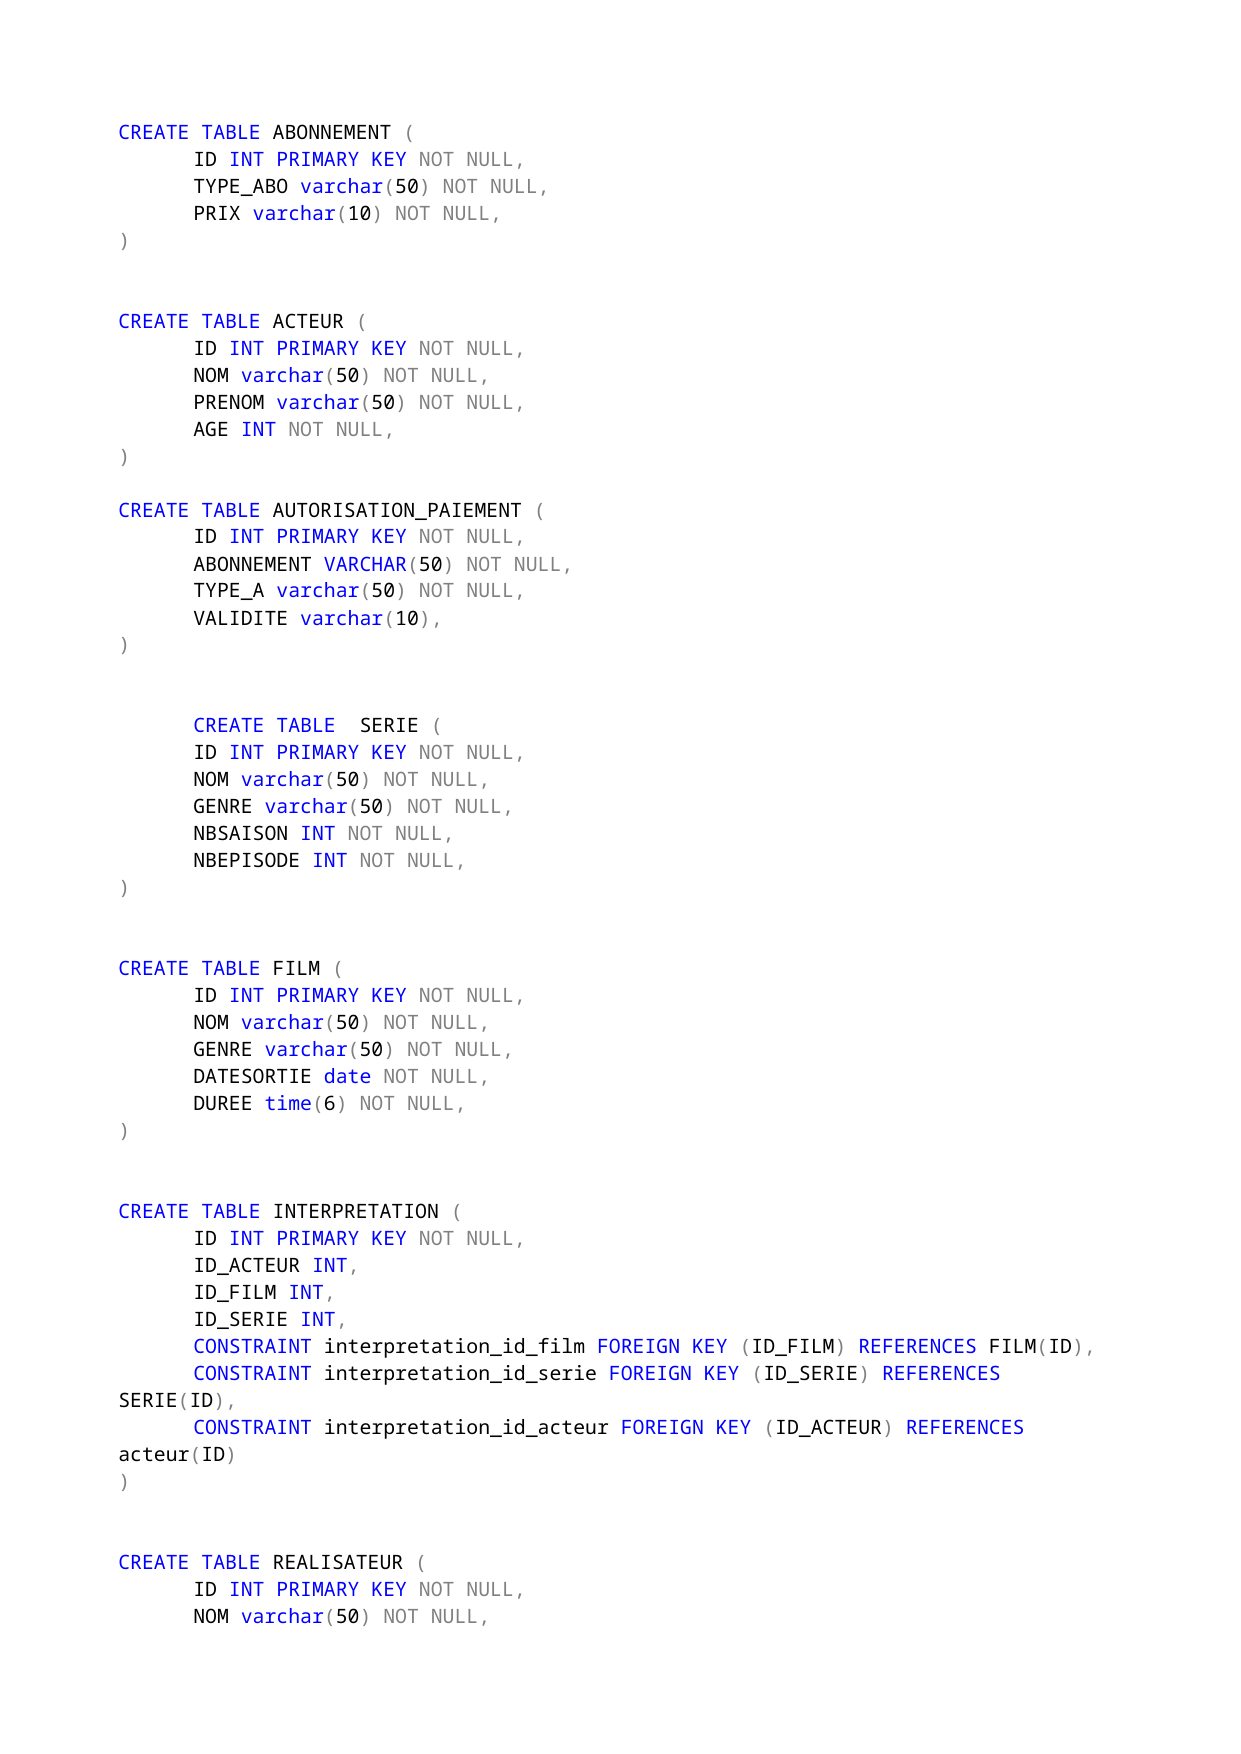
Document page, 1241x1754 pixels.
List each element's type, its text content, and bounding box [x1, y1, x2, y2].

text GENRE varchar(50) NOT NULL, [118, 1035, 1122, 1062]
text CREATE TABLE FILM ( [118, 954, 1122, 981]
text NBEPISODE INT NOT NULL, [118, 847, 1122, 873]
text ) [118, 1467, 1122, 1494]
text ) [118, 1116, 1122, 1143]
text ID INT PRIMARY KEY NOT NULL, [118, 739, 1122, 766]
text PRIX varchar(10) NOT NULL, [118, 199, 1122, 226]
text ) [118, 226, 1122, 253]
text CONSTRAINT interpretation_id_acteur FOREIGN KEY (ID_ACTEUR) REFERENCES acteur(ID) [118, 1413, 1122, 1467]
text ID INT PRIMARY KEY NOT NULL, [118, 145, 1122, 172]
text ) [118, 873, 1122, 901]
text ABONNEMENT VARCHAR(50) NOT NULL, [118, 550, 1122, 577]
text CREATE TABLE REALISATEUR ( [118, 1548, 1122, 1575]
text DATESORTIE date NOT NULL, [118, 1062, 1122, 1089]
text ID_ACTEUR INT, [118, 1251, 1122, 1278]
text CREATE TABLE AUTORISATION_PAIEMENT ( [118, 496, 1122, 523]
text NOM varchar(50) NOT NULL, [118, 1602, 1122, 1629]
text ID INT PRIMARY KEY NOT NULL, [118, 981, 1122, 1008]
text NOM varchar(50) NOT NULL, [118, 1008, 1122, 1035]
text ) [118, 442, 1122, 469]
text ID INT PRIMARY KEY NOT NULL, [118, 523, 1122, 550]
text ID_FILM INT, [118, 1278, 1122, 1305]
text PRENOM varchar(50) NOT NULL, [118, 388, 1122, 415]
text VALIDITE varchar(10), [118, 604, 1122, 631]
text ID INT PRIMARY KEY NOT NULL, [118, 334, 1122, 361]
text AGE INT NOT NULL, [118, 415, 1122, 442]
text TYPE_ABO varchar(50) NOT NULL, [118, 172, 1122, 199]
text CONSTRAINT interpretation_id_film FOREIGN KEY (ID_FILM) REFERENCES FILM(ID), [118, 1332, 1122, 1359]
text CONSTRAINT interpretation_id_serie FOREIGN KEY (ID_SERIE) REFERENCES SERIE(ID), [118, 1359, 1122, 1413]
text ID INT PRIMARY KEY NOT NULL, [118, 1224, 1122, 1251]
text NOM varchar(50) NOT NULL, [118, 766, 1122, 793]
text ID_SERIE INT, [118, 1305, 1122, 1332]
text CREATE TABLE ABONNEMENT ( [118, 118, 1122, 145]
text CREATE TABLE INTERPRETATION ( [118, 1197, 1122, 1224]
text ) [118, 631, 1122, 658]
text NOM varchar(50) NOT NULL, [118, 361, 1122, 388]
text ID INT PRIMARY KEY NOT NULL, [118, 1575, 1122, 1602]
text NBSAISON INT NOT NULL, [118, 819, 1122, 847]
text CREATE TABLE SERIE ( [118, 712, 1122, 739]
text DUREE time(6) NOT NULL, [118, 1089, 1122, 1116]
text CREATE TABLE ACTEUR ( [118, 307, 1122, 334]
text GENRE varchar(50) NOT NULL, [118, 793, 1122, 819]
text TYPE_A varchar(50) NOT NULL, [118, 577, 1122, 604]
